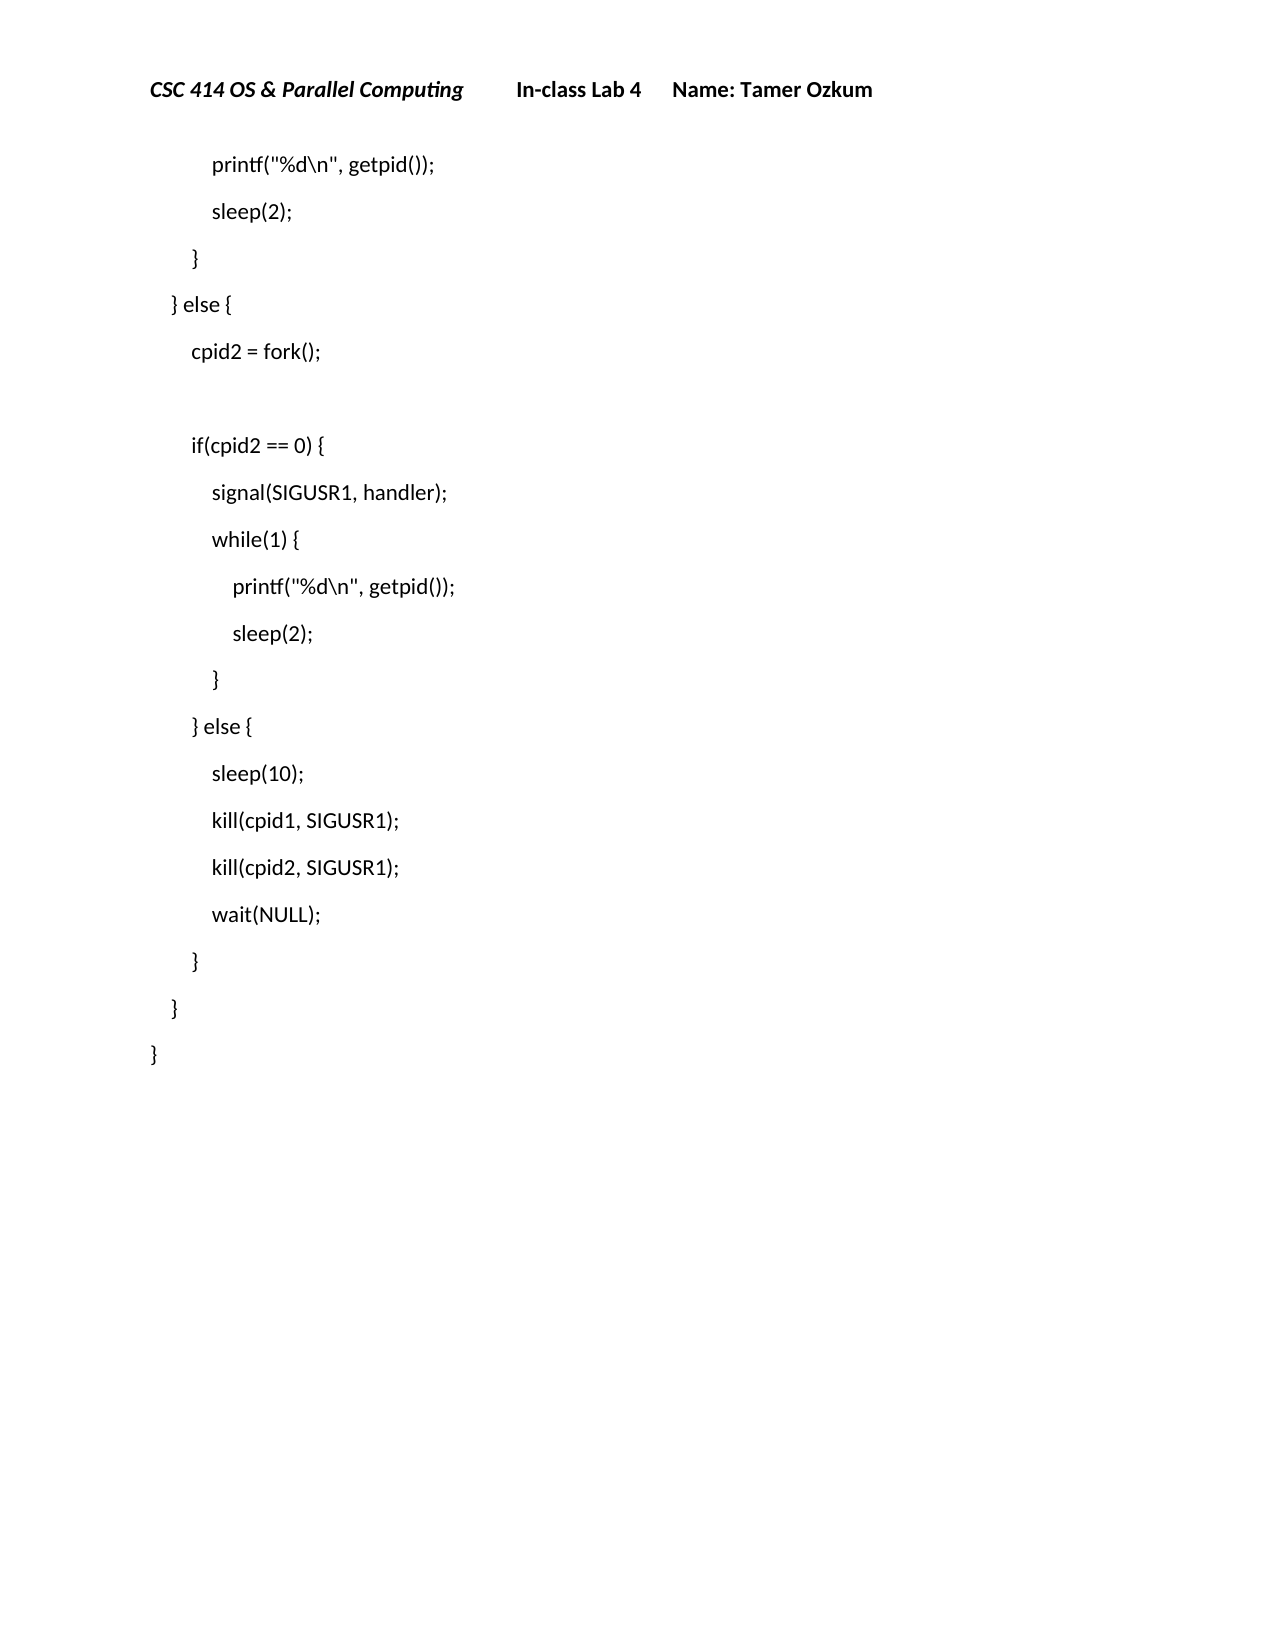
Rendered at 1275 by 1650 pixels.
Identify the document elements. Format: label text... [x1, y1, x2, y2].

text } else { [150, 291, 1125, 319]
text if(cpid2 == 0) { [150, 431, 1125, 459]
text } [150, 947, 1125, 975]
text } [150, 244, 1125, 272]
text while(1) { [150, 525, 1125, 553]
text } [150, 994, 1125, 1022]
text sleep(10); [150, 759, 1125, 787]
text printf("%d\n", getpid()); [150, 572, 1125, 600]
text kill(cpid2, SIGUSR1); [150, 853, 1125, 881]
text sleep(2); [150, 197, 1125, 225]
text } else { [150, 712, 1125, 741]
text } [150, 666, 1125, 694]
text kill(cpid1, SIGUSR1); [150, 806, 1125, 834]
text cpid2 = fork(); [150, 337, 1125, 366]
text wait(NULL); [150, 900, 1125, 928]
text } [150, 1041, 1125, 1069]
text sleep(2); [150, 619, 1125, 647]
text printf("%d\n", getpid()); [150, 150, 1125, 178]
text signal(SIGUSR1, handler); [150, 478, 1125, 506]
